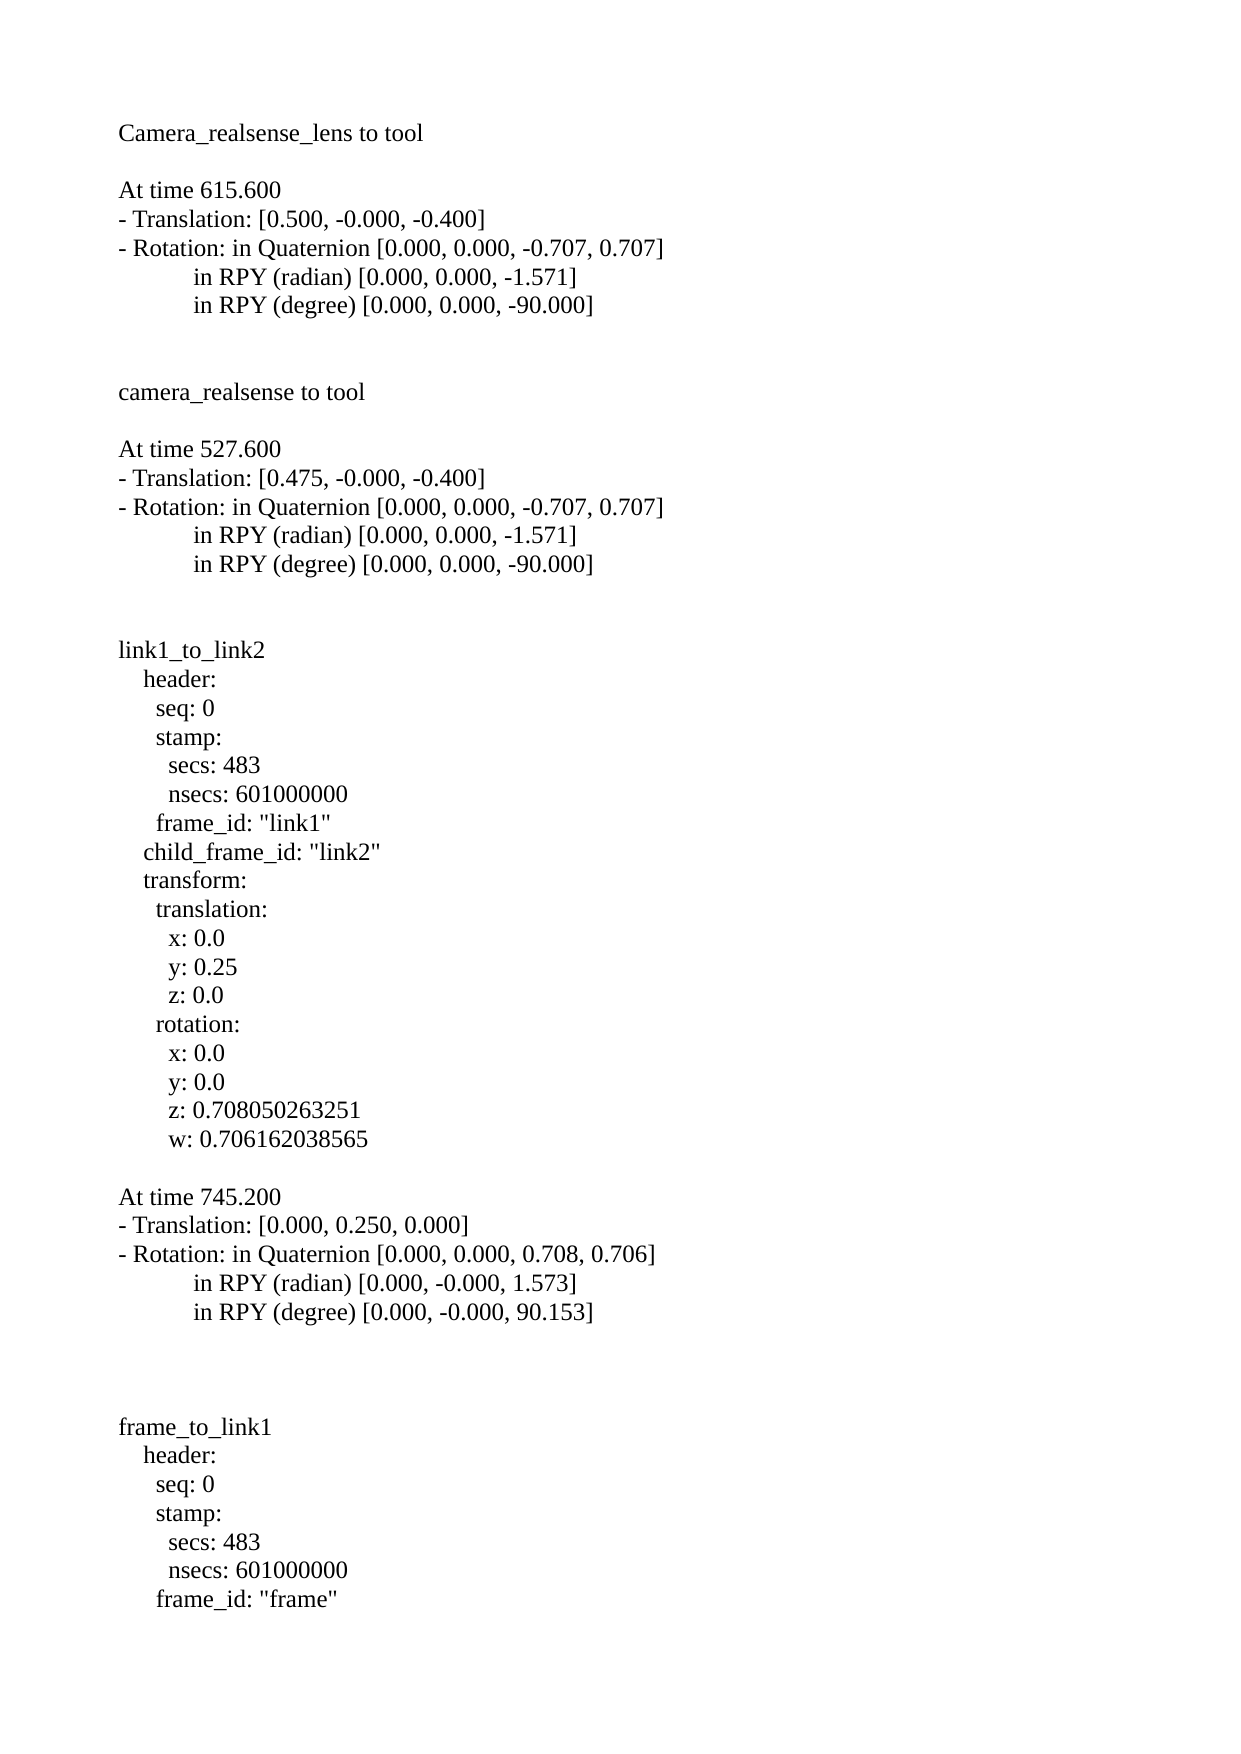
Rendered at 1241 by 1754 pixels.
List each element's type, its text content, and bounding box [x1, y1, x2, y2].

text - Translation: [0.500, -0.000, -0.400] [118, 204, 1122, 233]
text - Rotation: in Quaternion [0.000, 0.000, -0.707, 0.707] [118, 233, 1122, 262]
text header: [118, 664, 1122, 693]
text in RPY (radian) [0.000, -0.000, 1.573] [118, 1268, 1122, 1297]
text frame_to_link1 [118, 1412, 1122, 1441]
text z: 0.708050263251 [118, 1096, 1122, 1124]
text frame_id: "link1" [118, 808, 1122, 837]
text in RPY (degree) [0.000, 0.000, -90.000] [118, 291, 1122, 319]
text in RPY (degree) [0.000, 0.000, -90.000] [118, 549, 1122, 578]
text - Translation: [0.475, -0.000, -0.400] [118, 463, 1122, 492]
text in RPY (radian) [0.000, 0.000, -1.571] [118, 521, 1122, 549]
text At time 615.600 [118, 176, 1122, 204]
text in RPY (radian) [0.000, 0.000, -1.571] [118, 262, 1122, 291]
text frame_id: "frame" [118, 1584, 1122, 1613]
text seq: 0 [118, 1469, 1122, 1498]
text y: 0.0 [118, 1067, 1122, 1096]
text in RPY (degree) [0.000, -0.000, 90.153] [118, 1297, 1122, 1326]
text camera_realsense to tool [118, 377, 1122, 406]
text Camera_realsense_lens to tool [118, 118, 1122, 147]
text - Translation: [0.000, 0.250, 0.000] [118, 1211, 1122, 1239]
text transform: [118, 866, 1122, 894]
text stamp: [118, 1498, 1122, 1527]
text secs: 483 [118, 1527, 1122, 1556]
text secs: 483 [118, 751, 1122, 779]
text rotation: [118, 1009, 1122, 1038]
text At time 745.200 [118, 1182, 1122, 1211]
text header: [118, 1441, 1122, 1469]
text z: 0.0 [118, 981, 1122, 1009]
text child_frame_id: "link2" [118, 837, 1122, 866]
text nsecs: 601000000 [118, 1556, 1122, 1584]
text - Rotation: in Quaternion [0.000, 0.000, -0.707, 0.707] [118, 492, 1122, 521]
text stamp: [118, 722, 1122, 751]
text - Rotation: in Quaternion [0.000, 0.000, 0.708, 0.706] [118, 1239, 1122, 1268]
text nsecs: 601000000 [118, 779, 1122, 808]
text link1_to_link2 [118, 636, 1122, 664]
text x: 0.0 [118, 923, 1122, 952]
text x: 0.0 [118, 1038, 1122, 1067]
text w: 0.706162038565 [118, 1124, 1122, 1153]
text y: 0.25 [118, 952, 1122, 981]
text translation: [118, 894, 1122, 923]
text seq: 0 [118, 693, 1122, 722]
text At time 527.600 [118, 434, 1122, 463]
